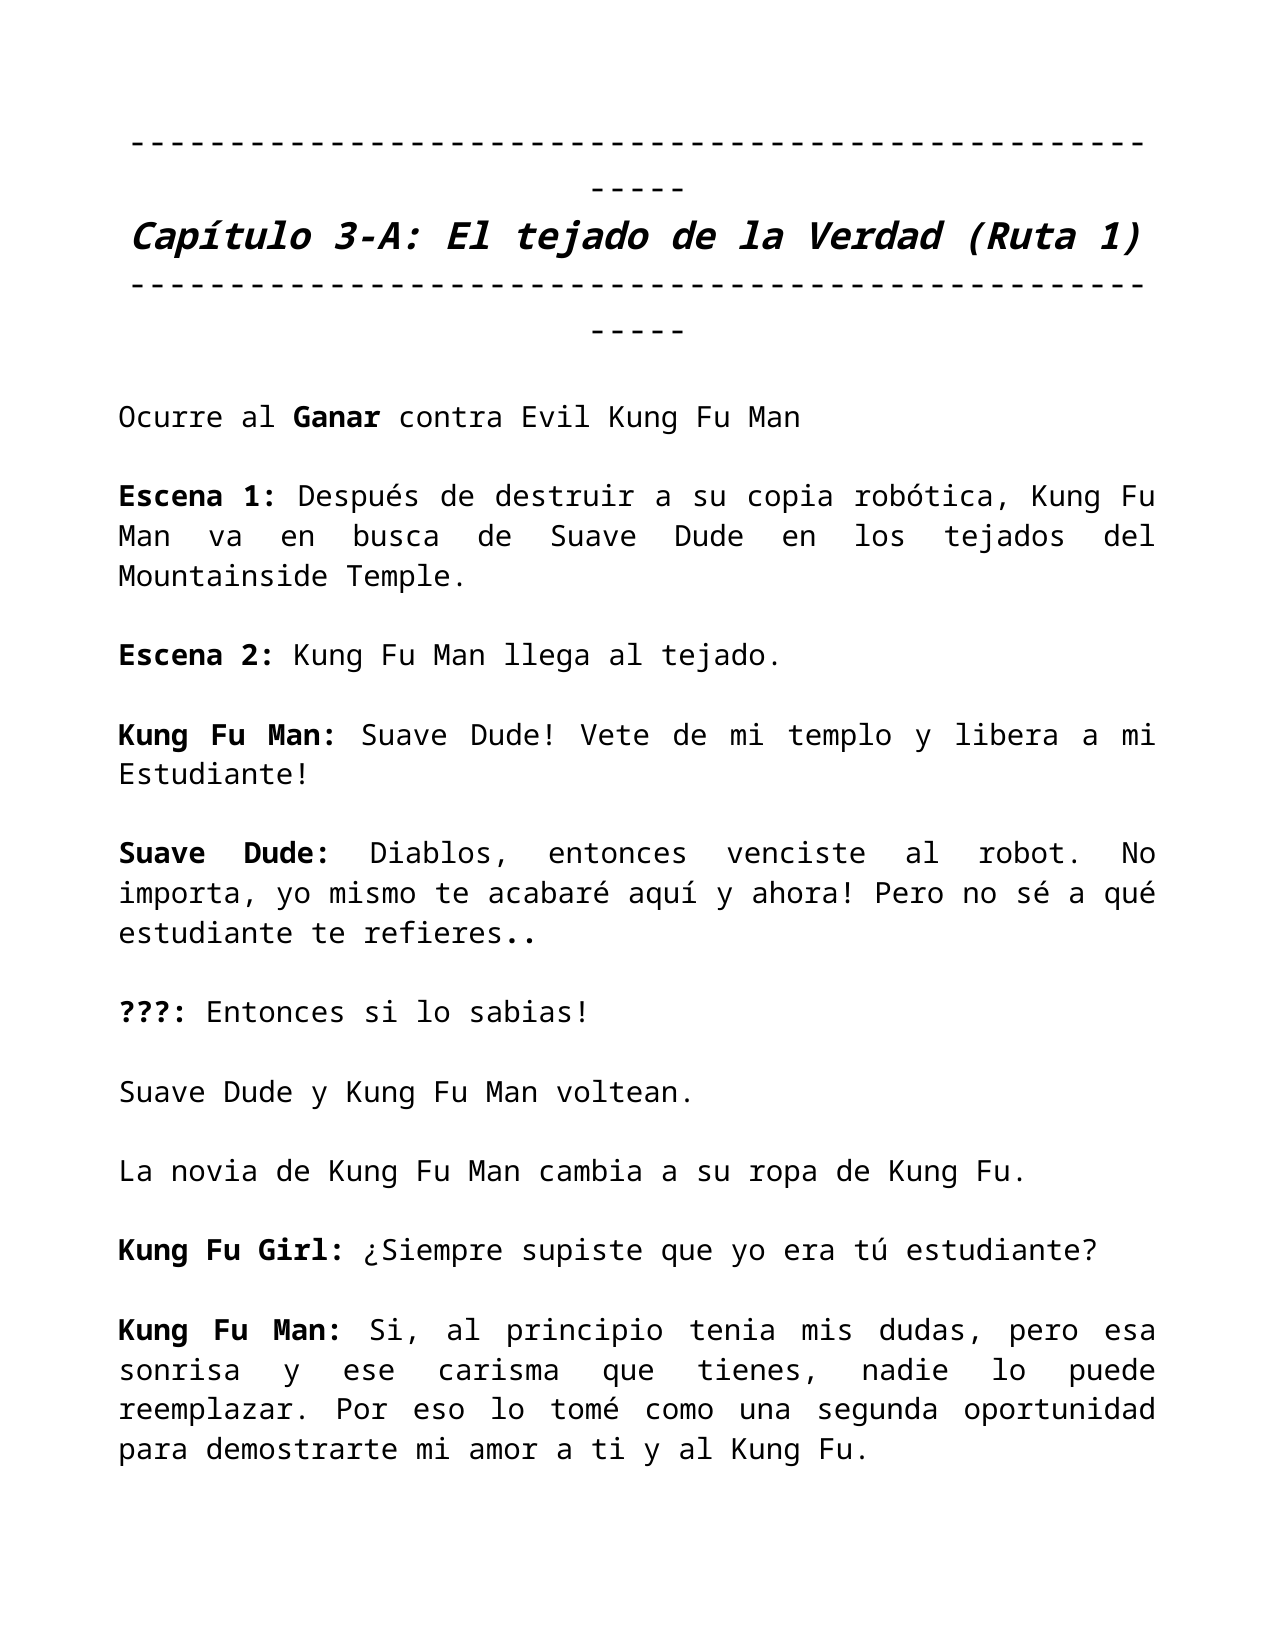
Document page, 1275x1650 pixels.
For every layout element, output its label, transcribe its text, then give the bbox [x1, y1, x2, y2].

text -------------------------------------------------------- [118, 118, 1157, 209]
text -------------------------------------------------------- [118, 260, 1157, 351]
text Kung Fu Man: Si, al principio tenia mis dudas, pero esa sonrisa y ese carisma que tienes, nadie lo puede reemplazar. Por eso lo tomé como una segunda oportunidad para demostrarte mi amor a ti y al Kung Fu. [118, 1309, 1157, 1468]
text Suave Dude: Diablos, entonces venciste al robot. No importa, yo mismo te acabaré aquí y ahora! Pero no sé a qué estudiante te refieres.. [118, 833, 1157, 952]
text Escena 2: Kung Fu Man llega al tejado. [118, 634, 1157, 674]
text Kung Fu Man: Suave Dude! Vete de mi templo y libera a mi Estudiante! [118, 714, 1157, 793]
text Suave Dude y Kung Fu Man voltean. [118, 1071, 1157, 1111]
text La novia de Kung Fu Man cambia a su ropa de Kung Fu. [118, 1150, 1157, 1190]
text Ocurre al Ganar contra Evil Kung Fu Man [118, 396, 1157, 436]
text Escena 1: Después de destruir a su copia robótica, Kung Fu Man va en busca de Suave Dude en los tejados del Mountainside Temple. [118, 476, 1157, 595]
text ???: Entonces si lo sabias! [118, 992, 1157, 1031]
text Kung Fu Girl: ¿Siempre supiste que yo era tú estudiante? [118, 1230, 1157, 1269]
text Capítulo 3-A: El tejado de la Verdad (Ruta 1) [118, 209, 1157, 260]
